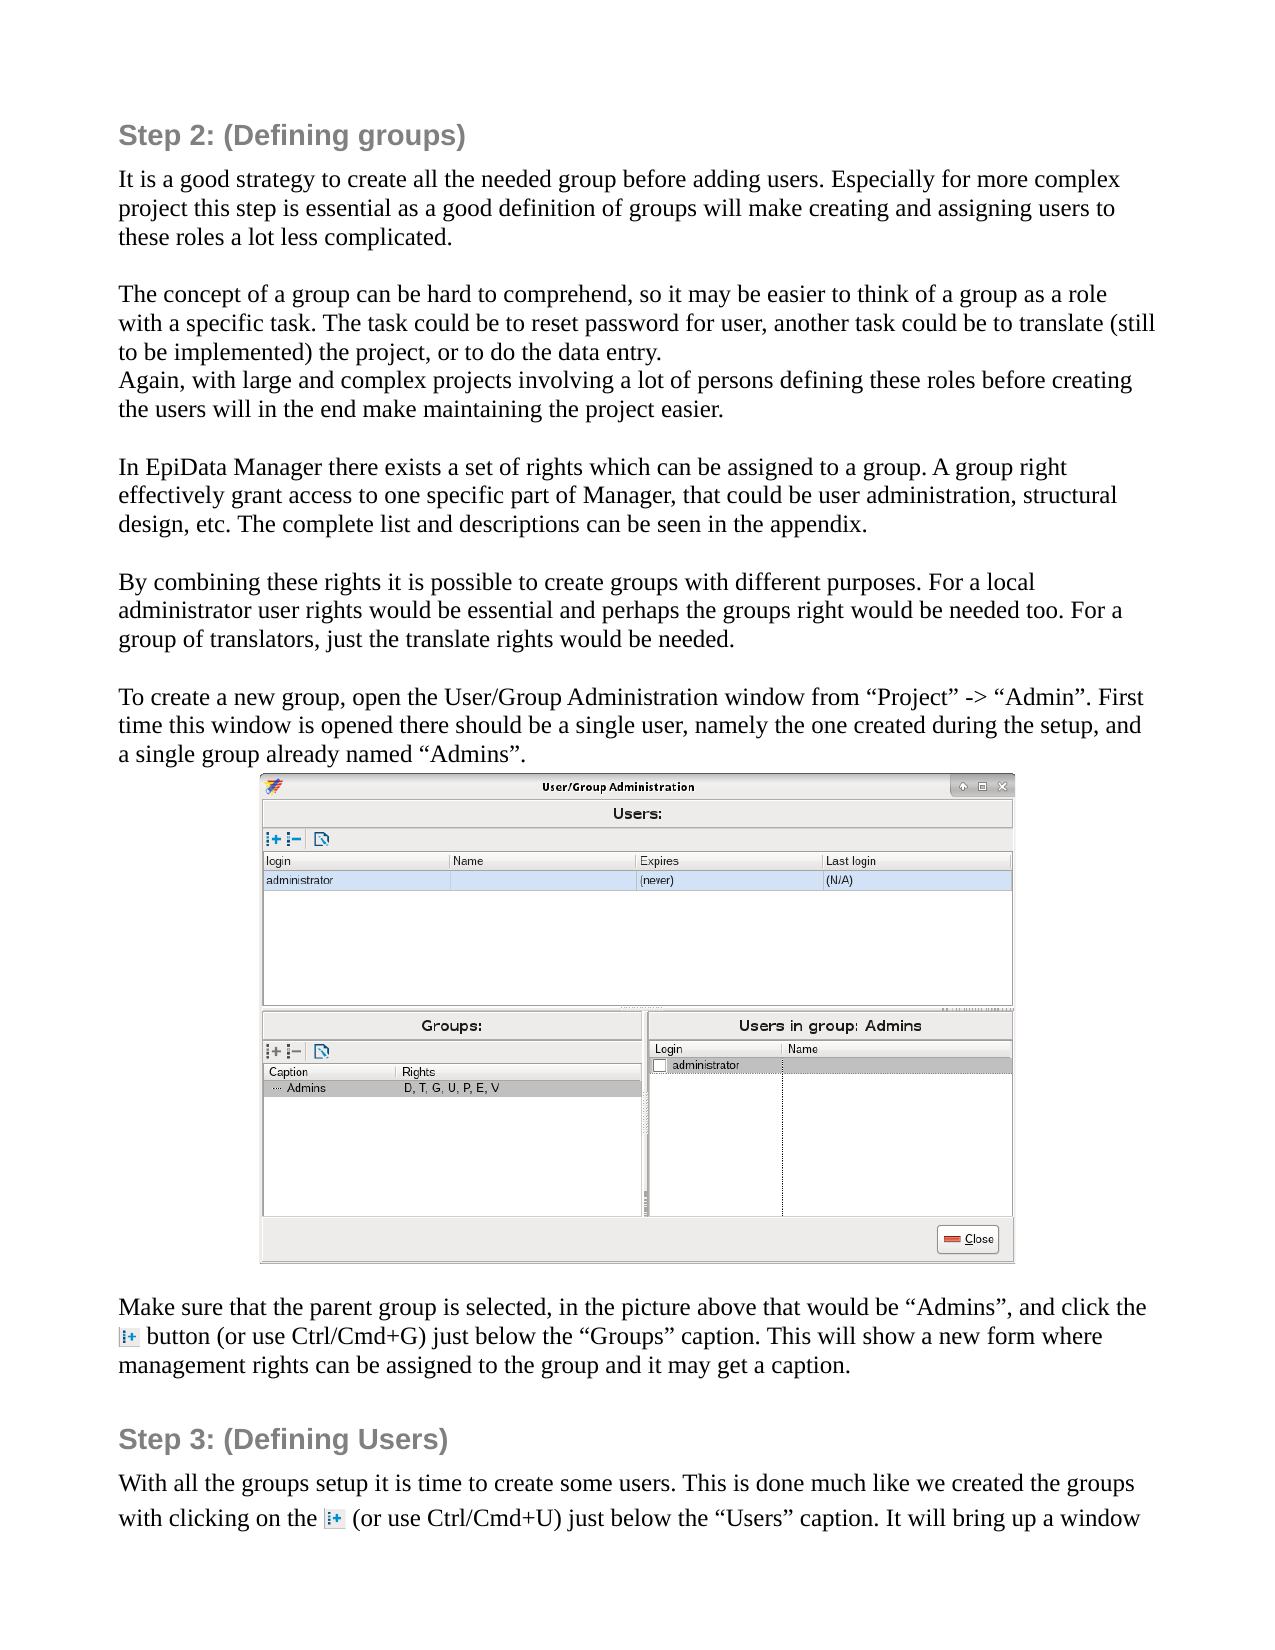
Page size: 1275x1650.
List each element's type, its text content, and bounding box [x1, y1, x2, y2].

text By combining these rights it is possible to create groups with different purposes. For a local administrator user rights would be essential and perhaps the groups right would be needed too. For a group of translators, just the translate rights would be needed. [118, 567, 1157, 653]
subtitle Step 2: (Defining groups) [118, 118, 1157, 152]
text Again, with large and complex projects involving a lot of persons defining these roles before creating the users will in the end make maintaining the project easier. [118, 365, 1157, 423]
text To create a new group, open the User/Group Administration window from “Project” -> “Admin”. First time this window is opened there should be a single user, namely the one created during the setup, and a single group already named “Admins”. [118, 682, 1157, 768]
picture [118, 1327, 141, 1347]
subtitle Step 3: (Defining Users) [118, 1422, 1157, 1456]
text In EpiData Manager there exists a set of rights which can be assigned to a group. A group right effectively grant access to one specific part of Manager, that could be user administration, structural design, etc. The complete list and descriptions can be seen in the appendix. [118, 452, 1157, 538]
text With all the groups setup it is time to create some users. This is done much like we created the groups with clicking on the (or use Ctrl/Cmd+U) just below the “Users” caption. It will bring up a window [118, 1468, 1157, 1531]
picture [259, 773, 1016, 1264]
text The concept of a group can be hard to comprehend, so it may be easier to think of a group as a role with a specific task. The task could be to reset password for user, another task could be to translate (still to be implemented) the project, or to do the data entry. [118, 279, 1157, 365]
text Make sure that the parent group is selected, in the picture above that would be “Admins”, and click the button (or use Ctrl/Cmd+G) just below the “Groups” caption. This will show a new form where management rights can be assigned to the group and it may get a caption. [118, 1292, 1157, 1379]
text It is a good strategy to create all the needed group before adding users. Especially for more complex project this step is essential as a good definition of groups will make creating and assigning users to these roles a lot less complicated. [118, 164, 1157, 250]
picture [323, 1508, 346, 1529]
